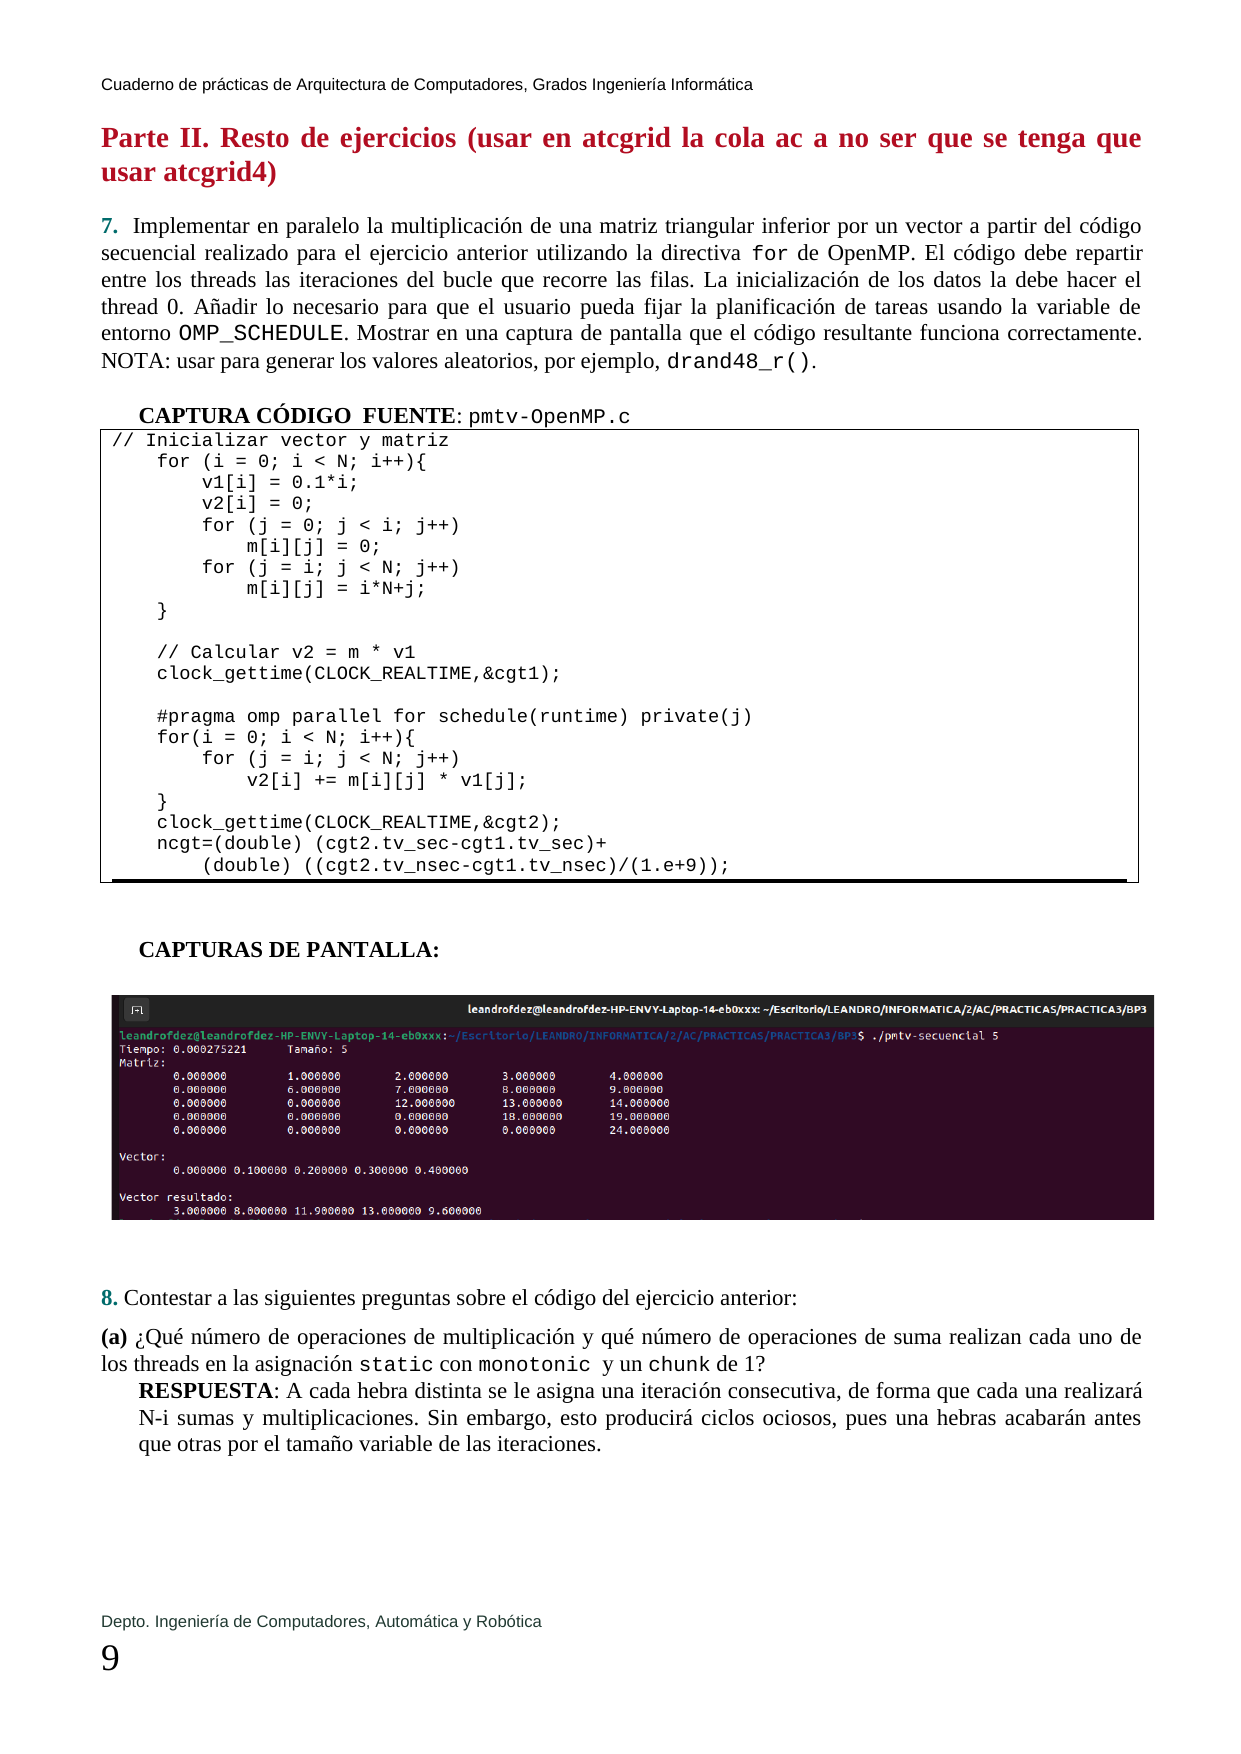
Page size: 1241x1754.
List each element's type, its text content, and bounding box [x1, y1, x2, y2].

list (a) ¿Qué número de operaciones de multiplicación y qué número de operaciones de suma realizan cada uno de los threads en la asignación static con monotonic y un chunk de 1? [101, 1323, 1143, 1377]
text RESPUESTA: A cada hebra distinta se le asigna una iteración consecutiva, de forma que cada una realizará N-i sumas y multiplicaciones. Sin embargo, esto producirá ciclos ociosos, pues una hebras acabarán antes que otras por el tamaño variable de las iteraciones. [138, 1377, 1143, 1456]
text CAPTURA CÓDIGO FUENTE: pmtv-OpenMP.c [138, 402, 1143, 429]
subtitle Parte II. Resto de ejercicios (usar en atcgrid la cola ac a no ser que se tenga que usar atcgrid4) [101, 121, 1143, 188]
list 7. Implementar en paralelo la multiplicación de una matriz triangular inferior por un vector a partir del código secuencial realizado para el ejercicio anterior utilizando la directiva for de OpenMP. El código debe repartir entre los threads las iteraciones del bucle que recorre las filas. La inicialización de los datos la debe hacer el thread 0. Añadir lo necesario para que el usuario pueda fijar la planificación de tareas usando la variable de entorno OMP_SCHEDULE. Mostrar en una captura de pantalla que el código resultante funciona correctamente. NOTA: usar para generar los valores aleatorios, por ejemplo, drand48_r(). [101, 213, 1143, 375]
picture [111, 995, 1155, 1220]
text CAPTURAS DE PANTALLA: [138, 936, 1143, 962]
table_header // Inicializar vector y matriz for (i = 0; i < N; i++){ v1[i] = 0.1*i; v2[i] = 0; for (j = 0; j < i; j++) m[i][j] = 0; for (j = i; j < N; j++) m[i][j] = i*N+j; } // Calcular v2 = m * v1 clock_gettime(CLOCK_REALTIME,&cgt1); #pragma omp parallel for schedule(runtime) private(j) for(i = 0; i < N; i++){ for (j = i; j < N; j++) v2[i] += m[i][j] * v1[j]; } clock_gettime(CLOCK_REALTIME,&cgt2); ncgt=(double) (cgt2.tv_sec-cgt1.tv_sec)+ (double) ((cgt2.tv_nsec-cgt1.tv_nsec)/(1.e+9)); [101, 430, 1138, 882]
list 8. Contestar a las siguientes preguntas sobre el código del ejercicio anterior: [101, 1284, 1143, 1311]
